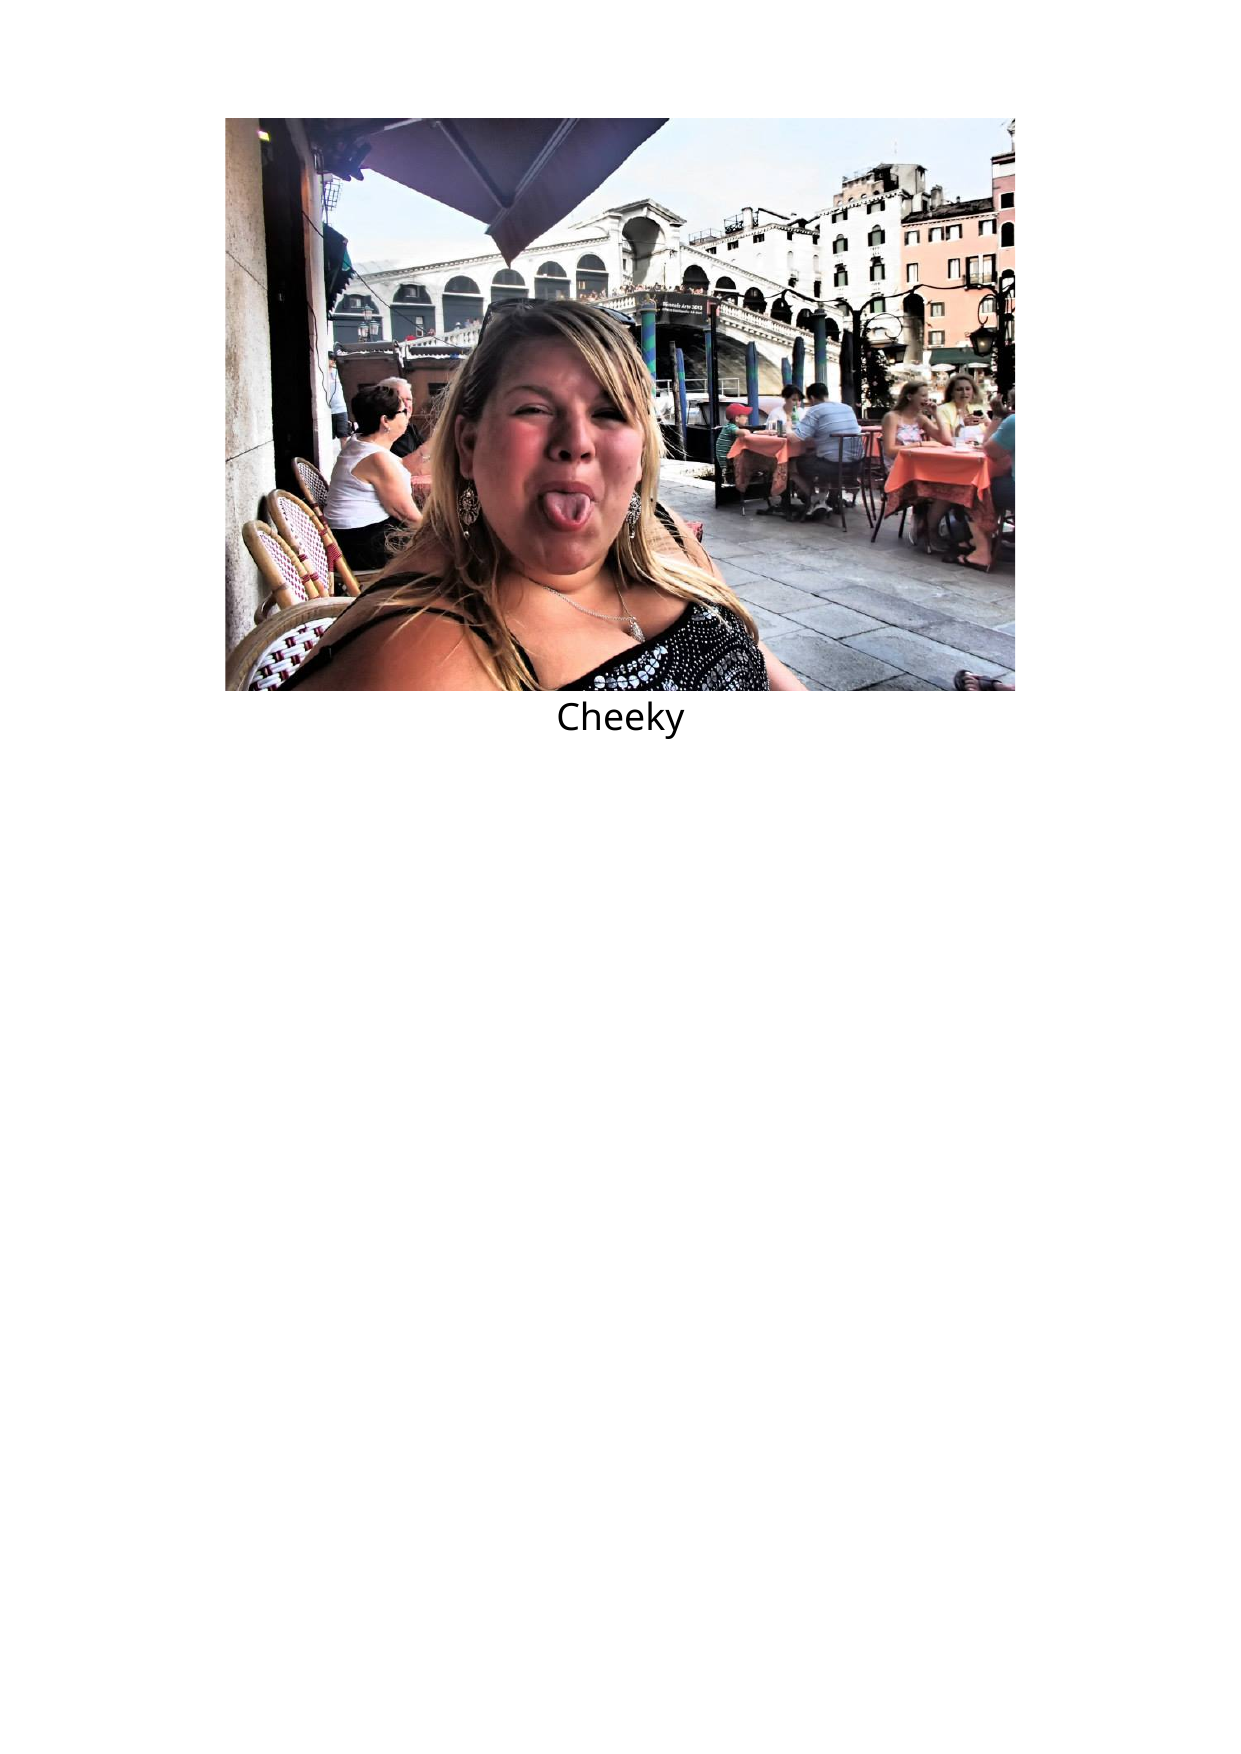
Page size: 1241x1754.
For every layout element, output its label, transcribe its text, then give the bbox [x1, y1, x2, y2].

text Cheeky [118, 118, 1122, 742]
picture [225, 118, 1015, 691]
